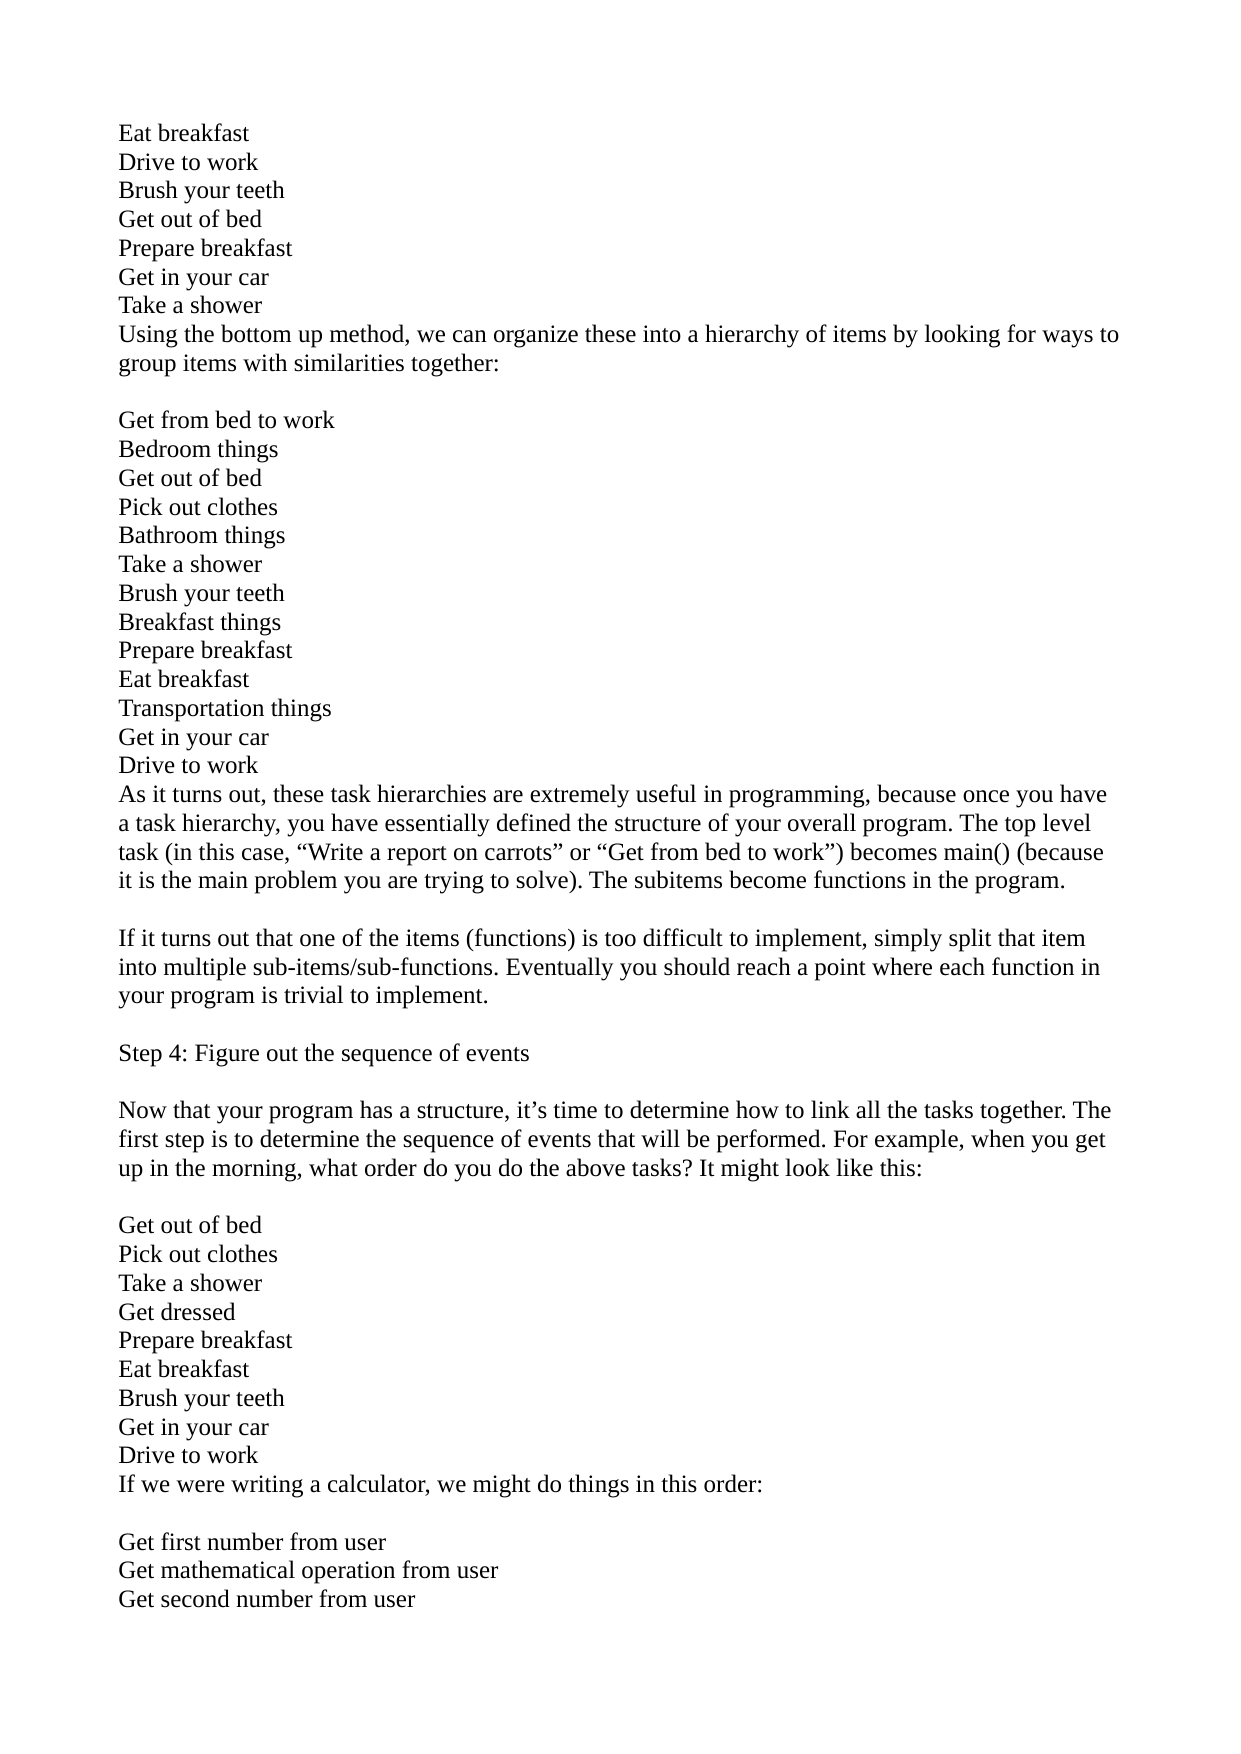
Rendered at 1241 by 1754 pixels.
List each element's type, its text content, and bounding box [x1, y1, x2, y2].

text Bathroom things [118, 521, 1122, 549]
text Now that your program has a structure, it’s time to determine how to link all the tasks together. The first step is to determine the sequence of events that will be performed. For example, when you get up in the morning, what order do you do the above tasks? It might look like this: [118, 1096, 1122, 1182]
text Step 4: Figure out the sequence of events [118, 1038, 1122, 1067]
text If it turns out that one of the items (functions) is too difficult to implement, simply split that item into multiple sub-items/sub-functions. Eventually you should reach a point where each function in your program is trivial to implement. [118, 923, 1122, 1009]
text Get first number from user [118, 1527, 1122, 1556]
text Get out of bed [118, 463, 1122, 492]
text Get second number from user [118, 1584, 1122, 1613]
text Drive to work [118, 751, 1122, 779]
text Get mathematical operation from user [118, 1556, 1122, 1584]
text Pick out clothes [118, 492, 1122, 521]
text Take a shower [118, 1268, 1122, 1297]
text Eat breakfast [118, 118, 1122, 147]
text Drive to work [118, 1441, 1122, 1469]
text Get in your car [118, 1412, 1122, 1441]
text Eat breakfast [118, 664, 1122, 693]
text Take a shower [118, 291, 1122, 319]
text Using the bottom up method, we can organize these into a hierarchy of items by looking for ways to group items with similarities together: [118, 319, 1122, 377]
text Brush your teeth [118, 1383, 1122, 1412]
text Eat breakfast [118, 1354, 1122, 1383]
text If we were writing a calculator, we might do things in this order: [118, 1469, 1122, 1498]
text Get out of bed [118, 1211, 1122, 1239]
text Get out of bed [118, 204, 1122, 233]
text Brush your teeth [118, 578, 1122, 607]
text Bedroom things [118, 434, 1122, 463]
text Pick out clothes [118, 1239, 1122, 1268]
text Get dressed [118, 1297, 1122, 1326]
text Prepare breakfast [118, 1326, 1122, 1354]
text As it turns out, these task hierarchies are extremely useful in programming, because once you have a task hierarchy, you have essentially defined the structure of your overall program. The top level task (in this case, “Write a report on carrots” or “Get from bed to work”) becomes main() (because it is the main problem you are trying to solve). The subitems become functions in the program. [118, 779, 1122, 894]
text Prepare breakfast [118, 636, 1122, 664]
text Get in your car [118, 262, 1122, 291]
text Prepare breakfast [118, 233, 1122, 262]
text Take a shower [118, 549, 1122, 578]
text Brush your teeth [118, 176, 1122, 204]
text Get from bed to work [118, 406, 1122, 434]
text Breakfast things [118, 607, 1122, 636]
text Drive to work [118, 147, 1122, 176]
text Get in your car [118, 722, 1122, 751]
text Transportation things [118, 693, 1122, 722]
